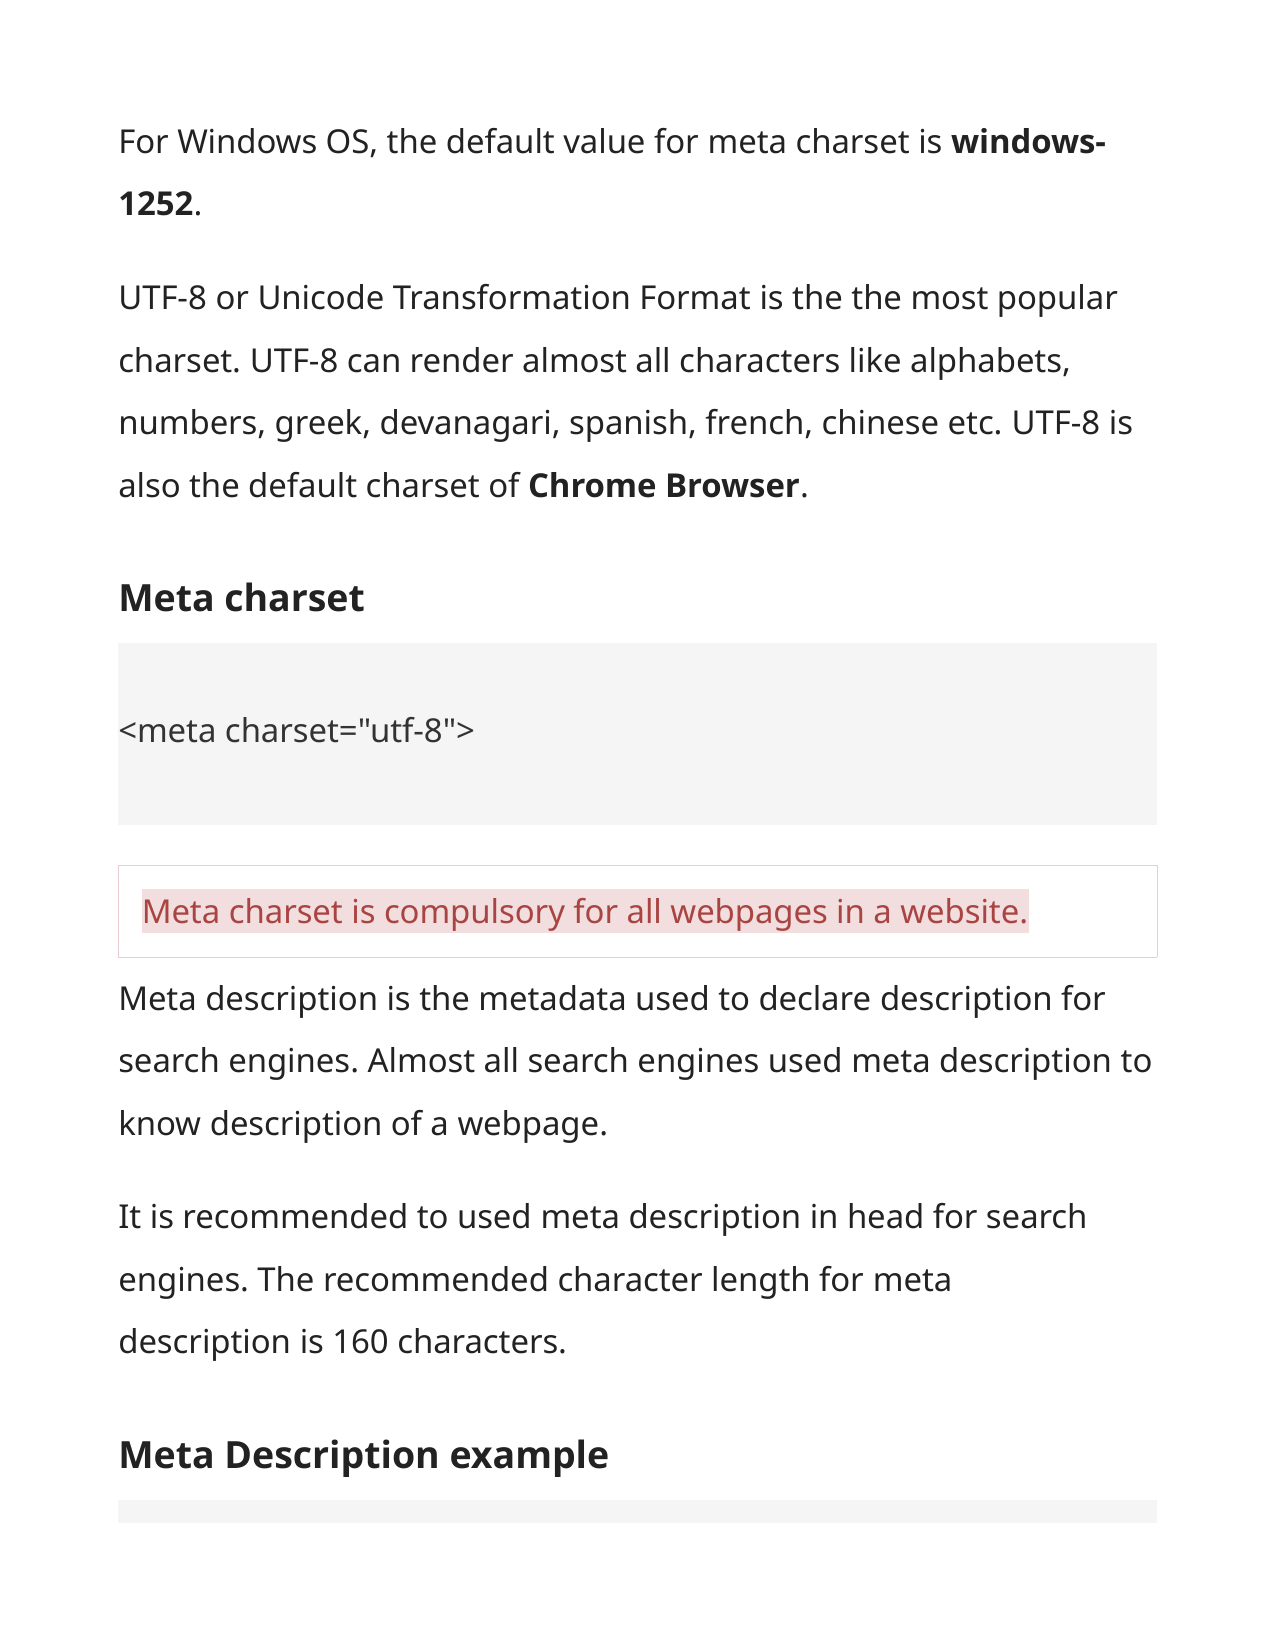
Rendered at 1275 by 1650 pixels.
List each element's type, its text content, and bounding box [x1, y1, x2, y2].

text Meta description is the metadata used to declare description for search engines. Almost all search engines used meta description to know description of a webpage. [118, 975, 1157, 1144]
text It is recommended to used meta description in head for search engines. The recommended character length for meta description is 160 characters. [118, 1194, 1157, 1363]
subtitle Meta Description example [118, 1428, 1157, 1479]
text UTF-8 or Unicode Transformation Format is the the most popular charset. UTF-8 can render almost all characters like alphabets, numbers, greek, devanagari, spanish, french, chinese etc. UTF-8 is also the default charset of Chrome Browser. [118, 274, 1157, 507]
text <meta charset="utf-8"> [118, 707, 1157, 752]
subtitle Meta charset [118, 571, 1157, 622]
text For Windows OS, the default value for meta charset is windows-1252. [118, 118, 1157, 225]
text Meta charset is compulsory for all webpages in a website. [119, 866, 1157, 957]
